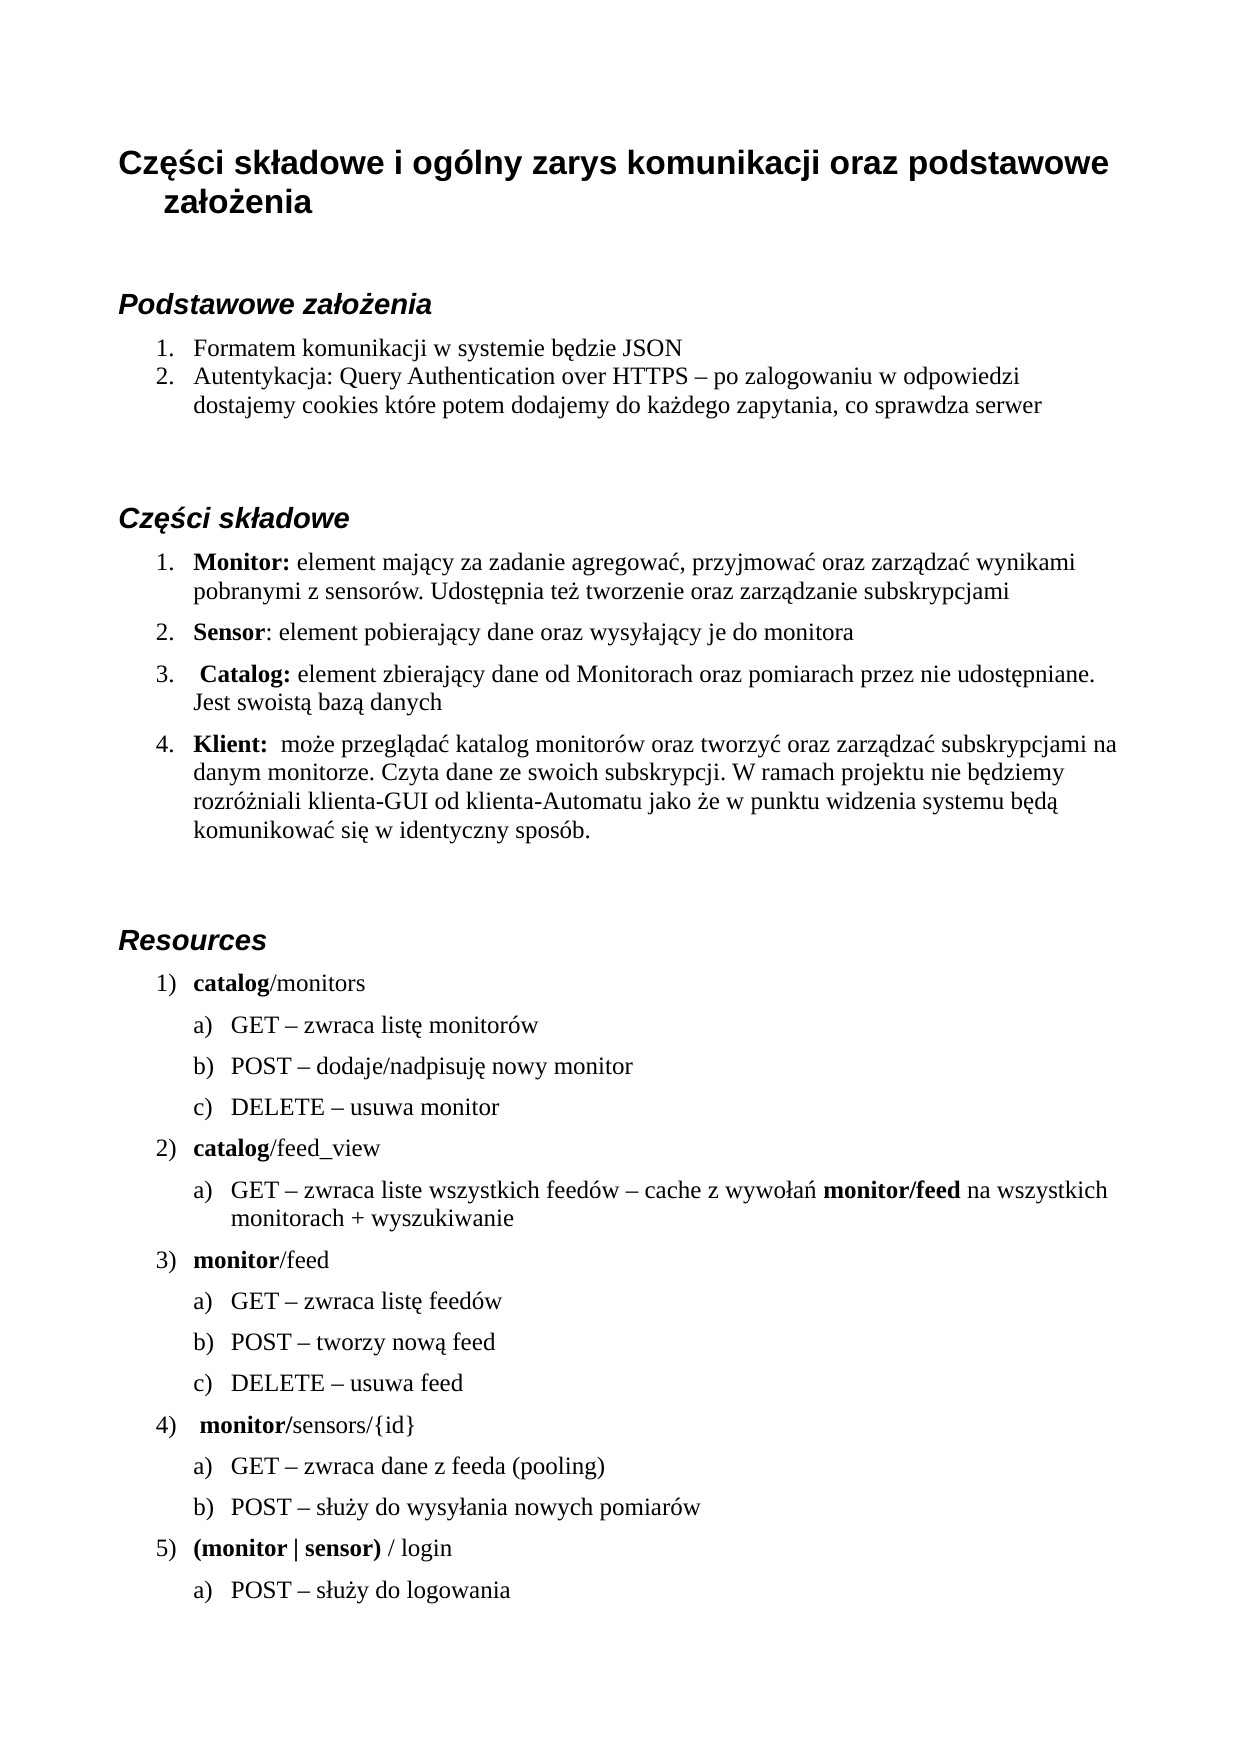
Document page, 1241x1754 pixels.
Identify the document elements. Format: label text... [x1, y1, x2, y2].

list Formatem komunikacji w systemie będzie JSON [156, 333, 1122, 361]
subtitle Części składowe [118, 501, 1122, 535]
subtitle Części składowe i ogólny zarys komunikacji oraz podstawowe założenia [118, 143, 1122, 220]
list monitor/sensors/{id} [156, 1410, 1122, 1438]
list Monitor: element mający za zadanie agregować, przyjmować oraz zarządzać wynikami pobranymi z sensorów. Udostępnia też tworzenie oraz zarządzanie subskrypcjami [156, 547, 1122, 605]
list GET – zwraca dane z feeda (pooling) [193, 1451, 1122, 1480]
list monitor/feed [156, 1245, 1122, 1273]
list GET – zwraca listę feedów [193, 1286, 1122, 1315]
list catalog/monitors [156, 968, 1122, 997]
list DELETE – usuwa feed [193, 1368, 1122, 1397]
list Autentykacja: Query Authentication over HTTPS – po zalogowaniu w odpowiedzi dostajemy cookies które potem dodajemy do każdego zapytania, co sprawdza serwer [156, 361, 1122, 419]
list POST – służy do logowania [193, 1575, 1122, 1603]
list catalog/feed_view [156, 1133, 1122, 1162]
subtitle Podstawowe założenia [118, 287, 1122, 320]
subtitle Resources [118, 922, 1122, 956]
list GET – zwraca liste wszystkich feedów – cache z wywołań monitor/feed na wszystkich monitorach + wyszukiwanie [193, 1175, 1122, 1232]
list DELETE – usuwa monitor [193, 1092, 1122, 1121]
list Klient: może przeglądać katalog monitorów oraz tworzyć oraz zarządzać subskrypcjami na danym monitorze. Czyta dane ze swoich subskrypcji. W ramach projektu nie będziemy rozróżniali klienta-GUI od klienta-Automatu jako że w punktu widzenia systemu będą komunikować się w identyczny sposób. [156, 729, 1122, 844]
list Sensor: element pobierający dane oraz wysyłający je do monitora [156, 617, 1122, 646]
list (monitor | sensor) / login [156, 1533, 1122, 1562]
list GET – zwraca listę monitorów [193, 1010, 1122, 1038]
list Catalog: element zbierający dane od Monitorach oraz pomiarach przez nie udostępniane. Jest swoistą bazą danych [156, 659, 1122, 716]
list POST – dodaje/nadpisuję nowy monitor [193, 1051, 1122, 1080]
list POST – służy do wysyłania nowych pomiarów [193, 1492, 1122, 1521]
list POST – tworzy nową feed [193, 1327, 1122, 1356]
